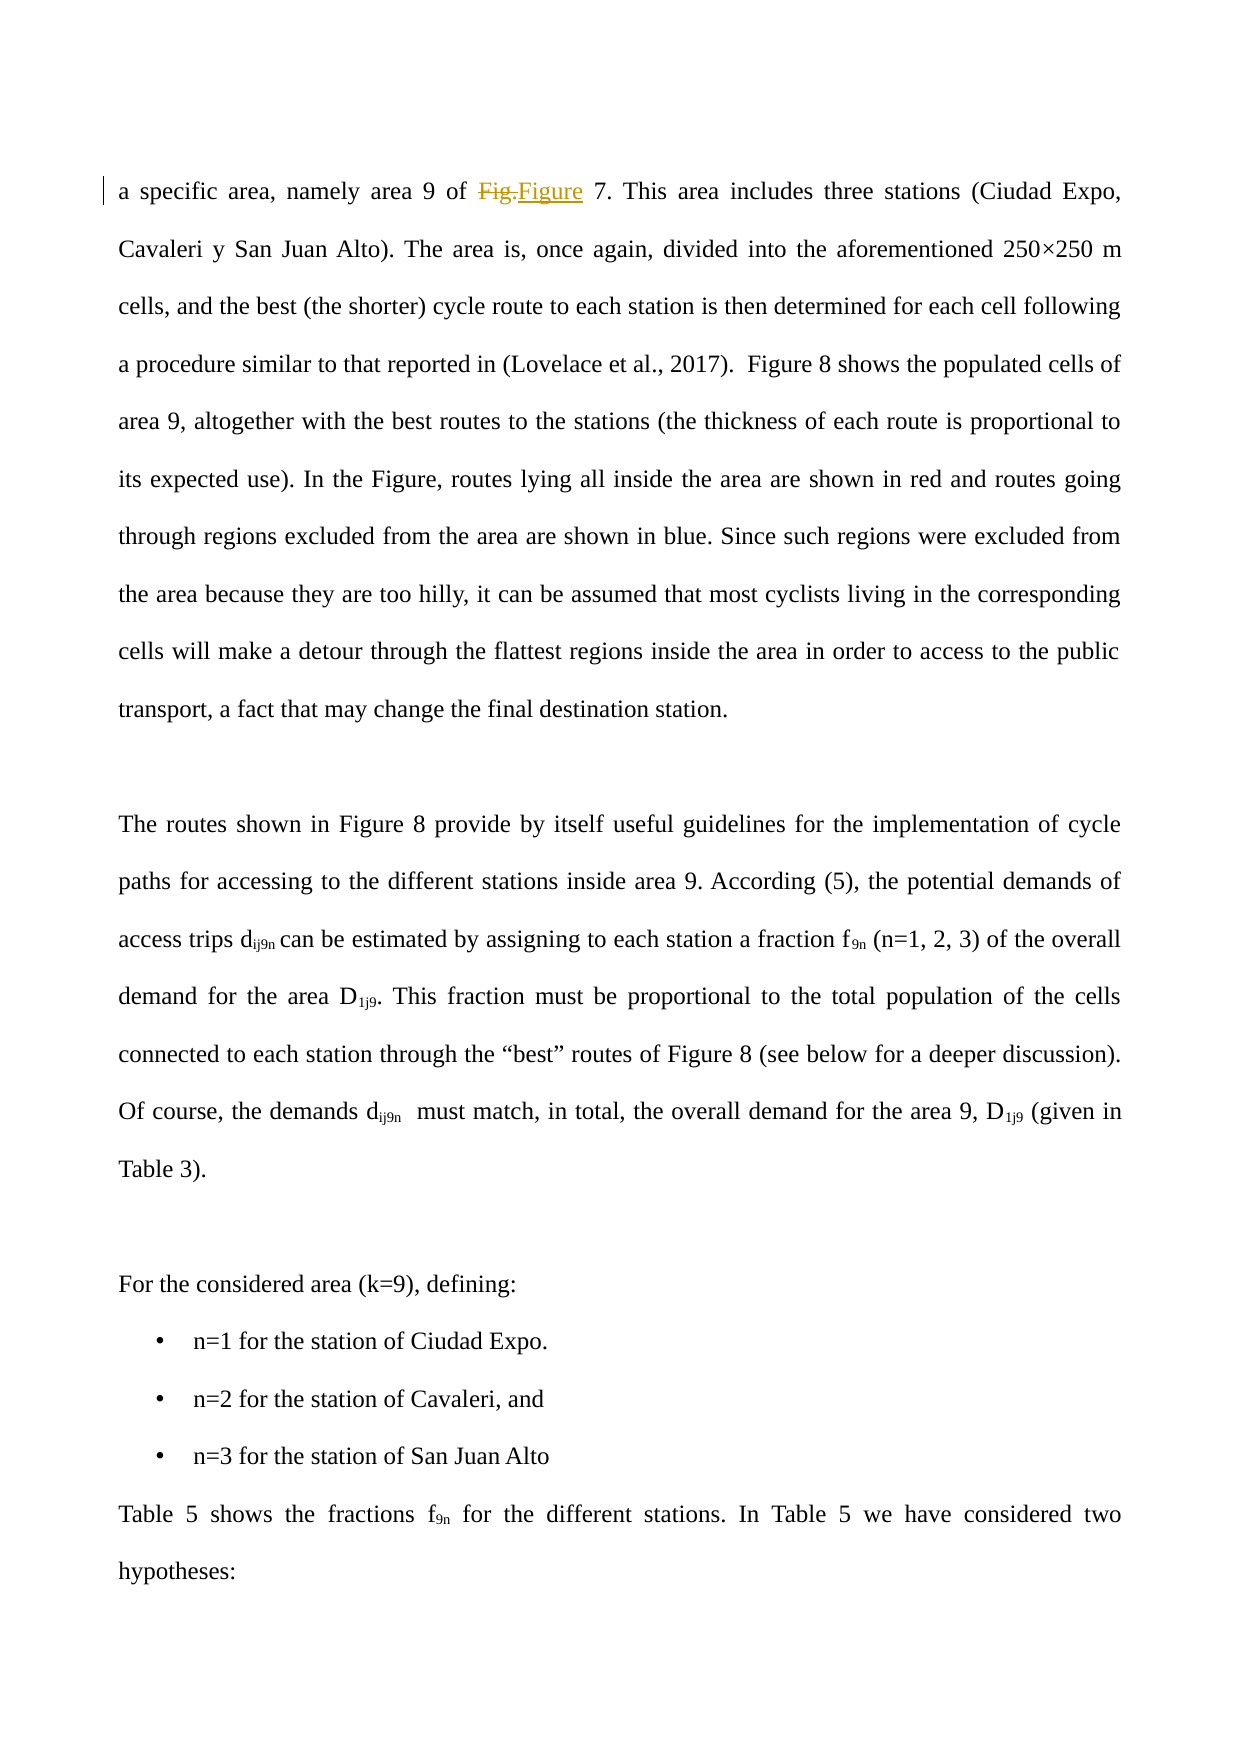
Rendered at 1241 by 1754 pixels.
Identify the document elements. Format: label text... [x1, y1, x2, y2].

text Table 5 shows the fractions f9n for the different stations. In Table 5 we have considered two hypotheses: [118, 1499, 1122, 1585]
text a specific area, namely area 9 of Figure 7. This area includes three stations (Ciudad Expo, Cavaleri y San Juan Alto). The area is, once again, divided into the aforementioned 250×250 m cells, and the best (the shorter) cycle route to each station is then determined for each cell following a procedure similar to that reported in (Lovelace et al., 2017). Figure 8 shows the populated cells of area 9, altogether with the best routes to the stations (the thickness of each route is proportional to its expected use). In the Figure, routes lying all inside the area are shown in red and routes going through regions excluded from the area are shown in blue. Since such regions were excluded from the area because they are too hilly, it can be assumed that most cyclists living in the corresponding cells will make a detour through the flattest regions inside the area in order to access to the public transport, a fact that may change the final destination station. [118, 176, 1122, 723]
list n=3 for the station of San Juan Alto [156, 1441, 1122, 1470]
text The routes shown in Figure 8 provide by itself useful guidelines for the implementation of cycle paths for accessing to the different stations inside area 9. According (5), the potential demands of access trips dij9n can be estimated by assigning to each station a fraction f9n (n=1, 2, 3) of the overall demand for the area D1j9. This fraction must be proportional to the total population of the cells connected to each station through the “best” routes of Figure 8 (see below for a deeper discussion). Of course, the demands dij9n must match, in total, the overall demand for the area 9, D1j9 (given in Table 3). [118, 809, 1122, 1183]
text For the considered area (k=9), defining: [118, 1269, 1122, 1298]
list n=2 for the station of Cavaleri, and [156, 1384, 1122, 1413]
list n=1 for the station of Ciudad Expo. [156, 1326, 1122, 1355]
